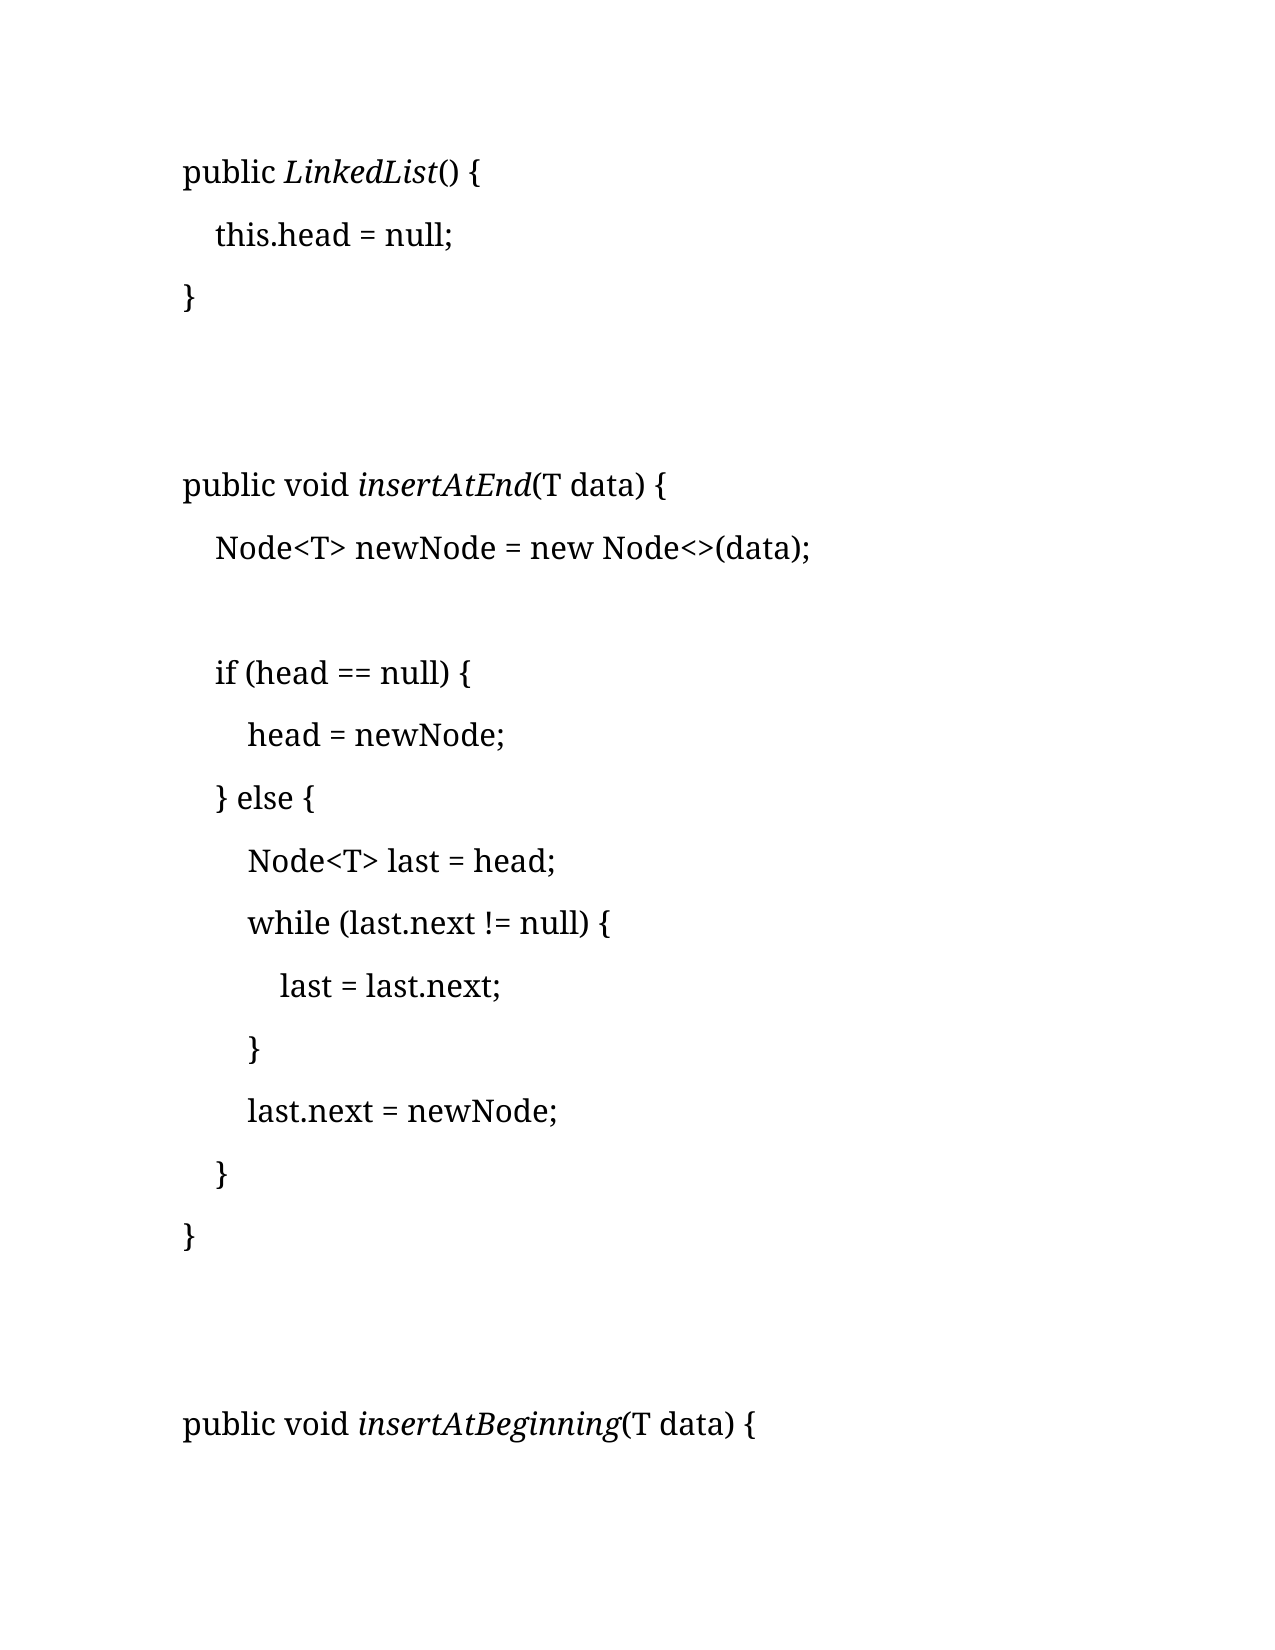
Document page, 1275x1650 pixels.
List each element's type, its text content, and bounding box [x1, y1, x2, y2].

text last.next = newNode; [150, 1089, 1125, 1132]
text if (head == null) { [150, 651, 1125, 693]
text head = newNode; [150, 713, 1125, 756]
text } [150, 1214, 1125, 1257]
text } [150, 275, 1125, 318]
text public LinkedList() { [150, 150, 1125, 193]
text Node<T> last = head; [150, 839, 1125, 881]
text Node<T> newNode = new Node<>(data); [150, 526, 1125, 568]
text } [150, 1152, 1125, 1194]
text } else { [150, 776, 1125, 819]
text this.head = null; [150, 213, 1125, 255]
text while (last.next != null) { [150, 901, 1125, 944]
text } [150, 1026, 1125, 1069]
text public void insertAtBeginning(T data) { [150, 1402, 1125, 1445]
text last = last.next; [150, 964, 1125, 1006]
text public void insertAtEnd(T data) { [150, 463, 1125, 506]
